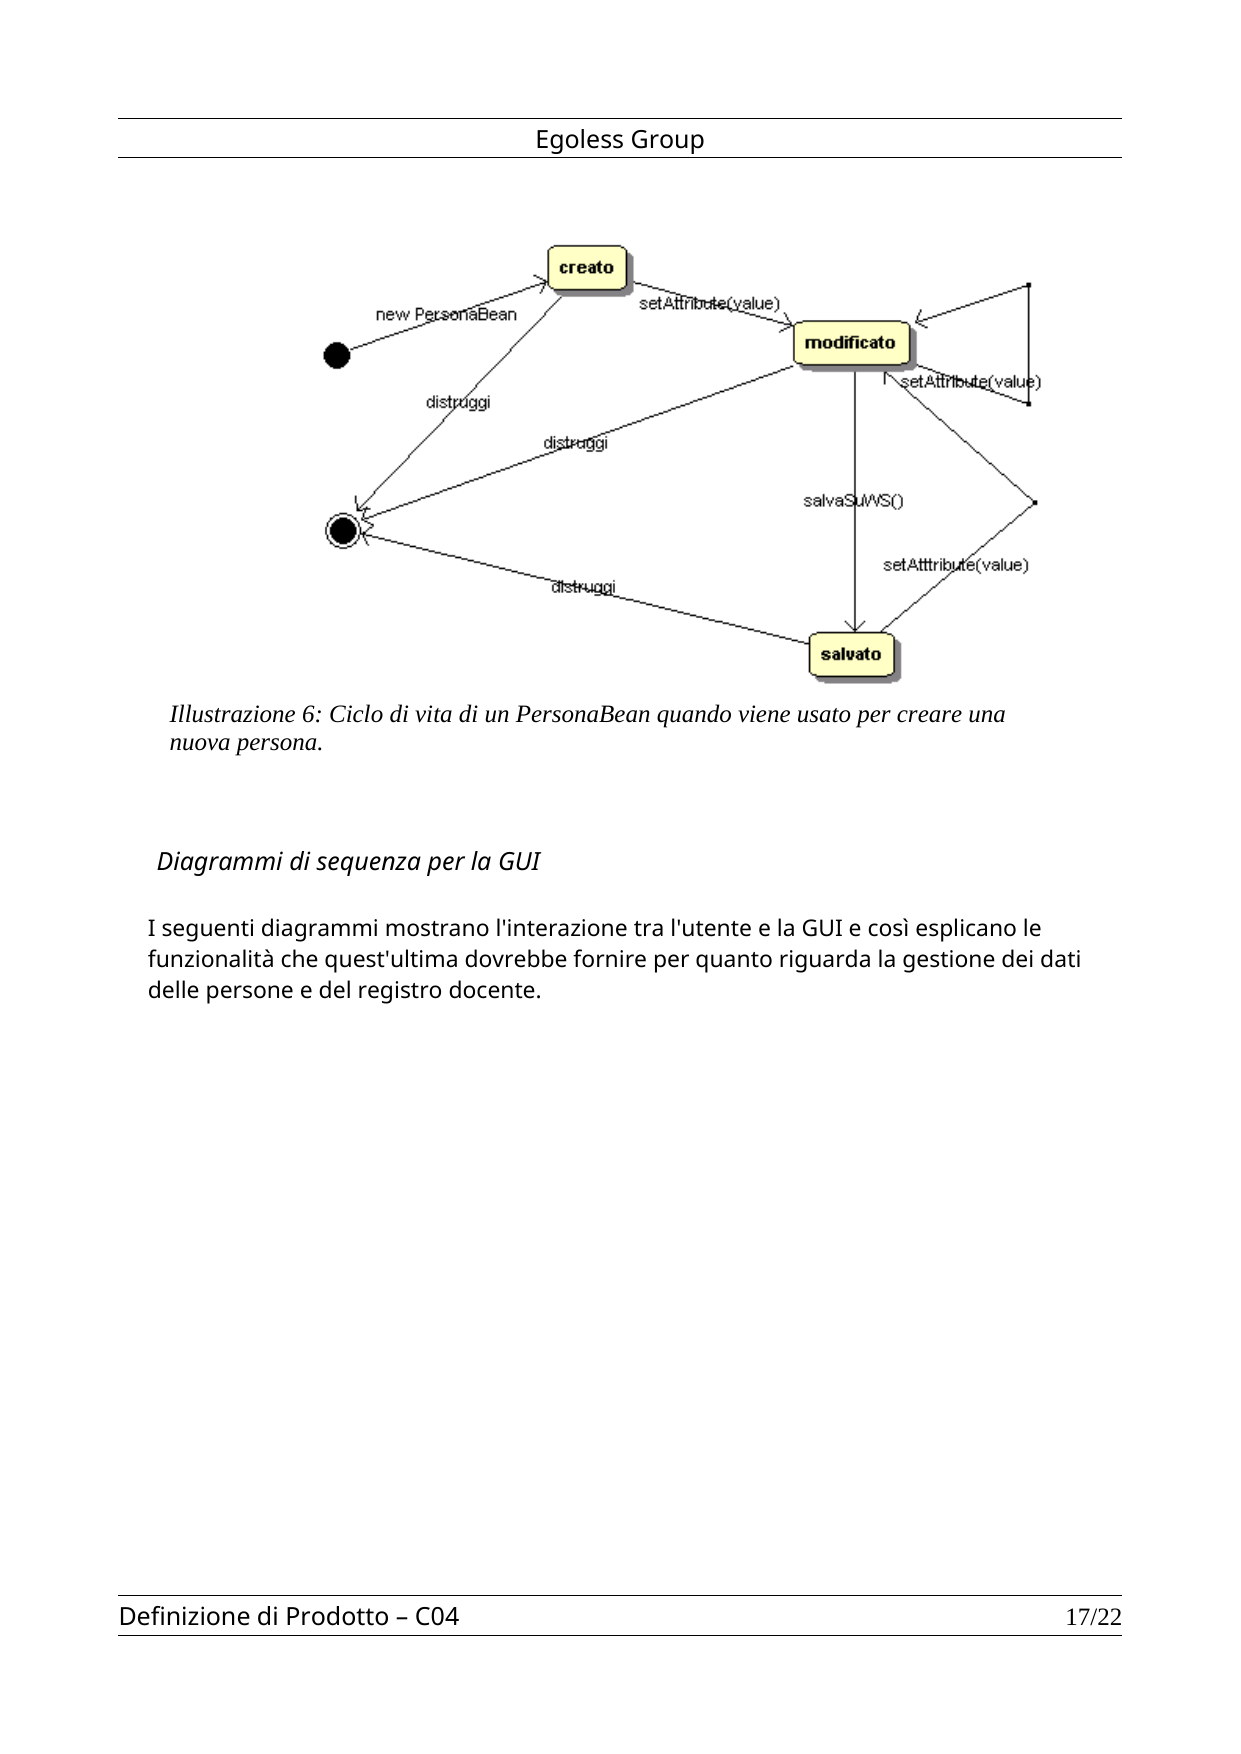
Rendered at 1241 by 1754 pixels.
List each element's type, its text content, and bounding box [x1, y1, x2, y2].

subtitle Diagrammi di sequenza per la GUI [148, 843, 1122, 877]
picture [169, 200, 1072, 701]
text I seguenti diagrammi mostrano l'interazione tra l'utente e la GUI e così esplicano le funzionalità che quest'ultima dovrebbe fornire per quanto riguarda la gestione dei dati delle persone e del registro docente. [148, 912, 1122, 1005]
text Illustrazione 6: Ciclo di vita di un PersonaBean quando viene usato per creare una nuova persona. [169, 701, 1071, 756]
